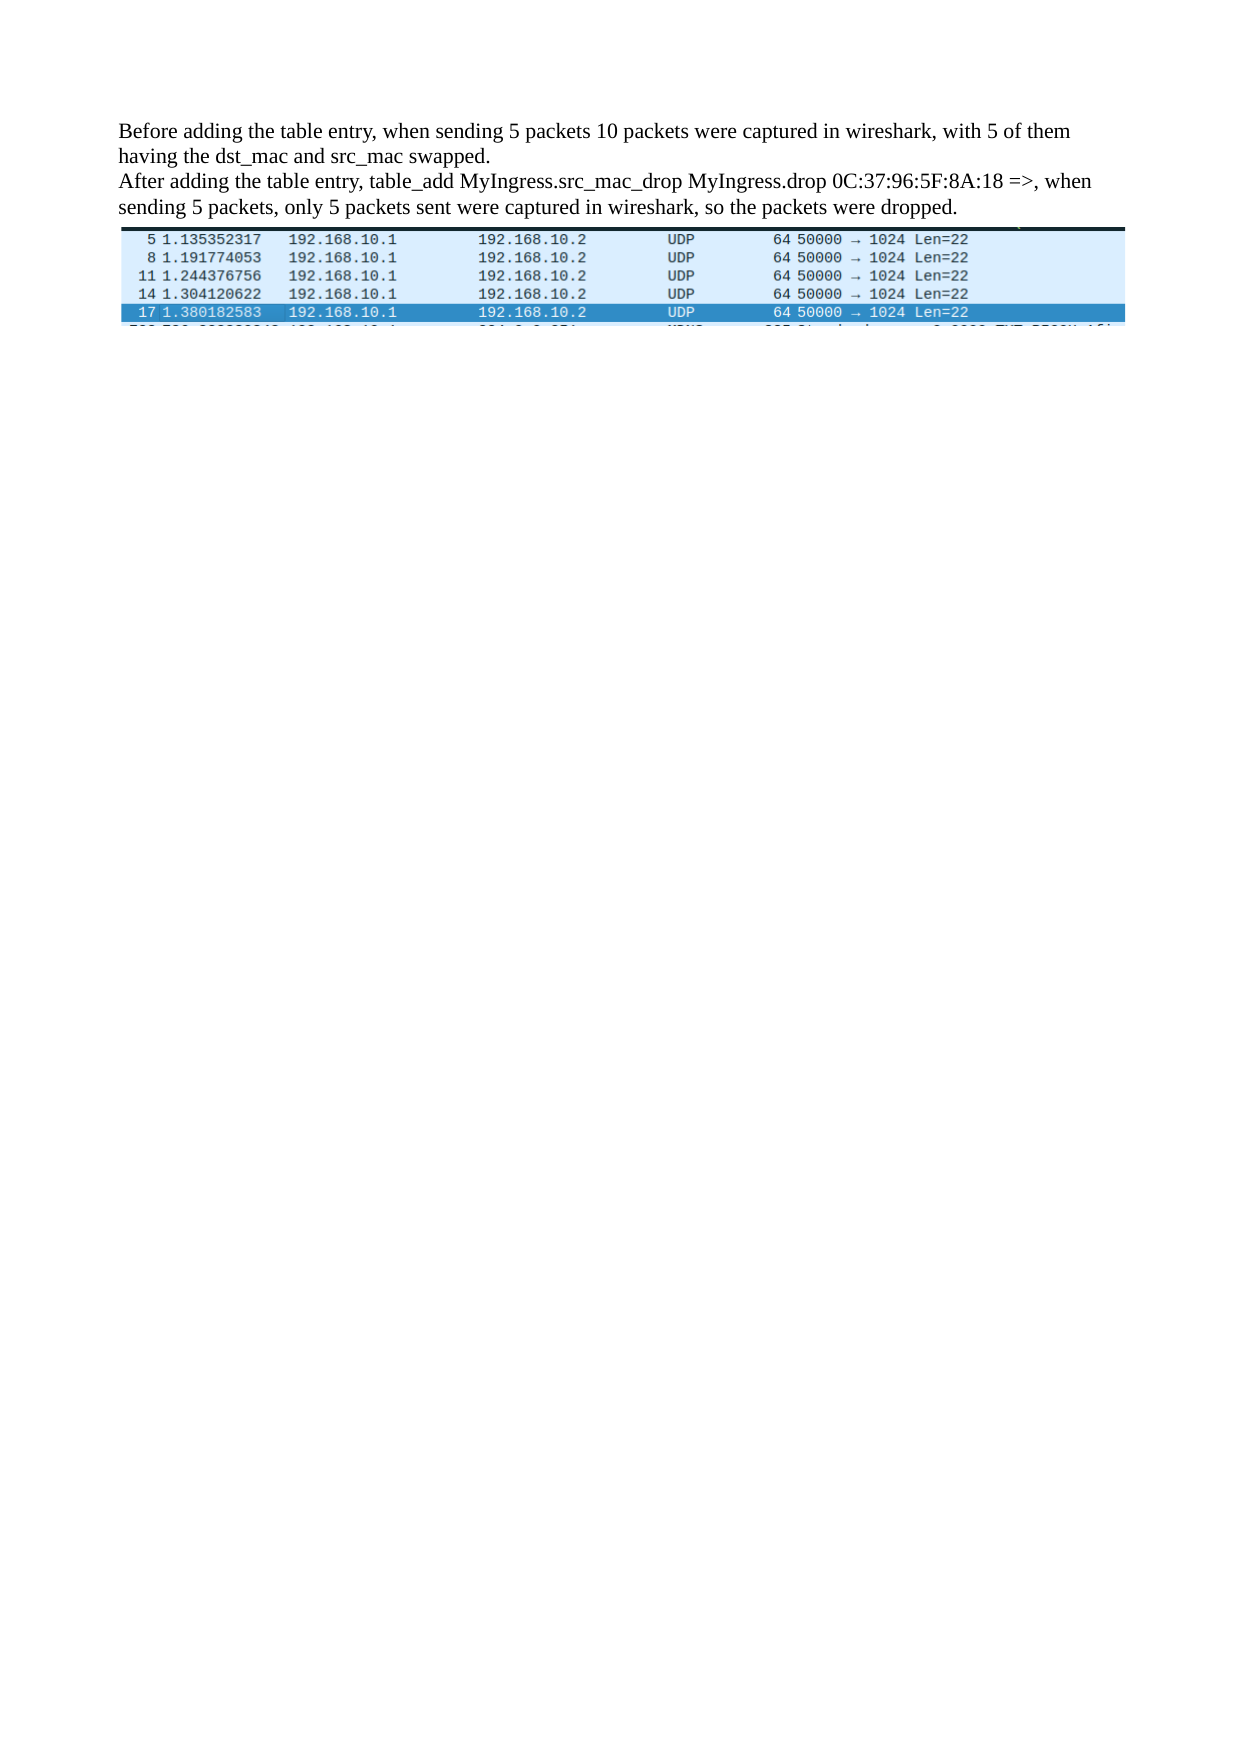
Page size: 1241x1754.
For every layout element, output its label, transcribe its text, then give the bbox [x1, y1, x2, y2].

text Before adding the table entry, when sending 5 packets 10 packets were captured in wireshark, with 5 of them having the dst_mac and src_mac swapped. [118, 118, 1122, 168]
text After adding the table entry, table_add MyIngress.src_mac_drop MyIngress.drop 0C:37:96:5F:8A:18 =>, when sending 5 packets, only 5 packets sent were captured in wireshark, so the packets were dropped. [118, 168, 1122, 219]
picture [121, 227, 1126, 326]
